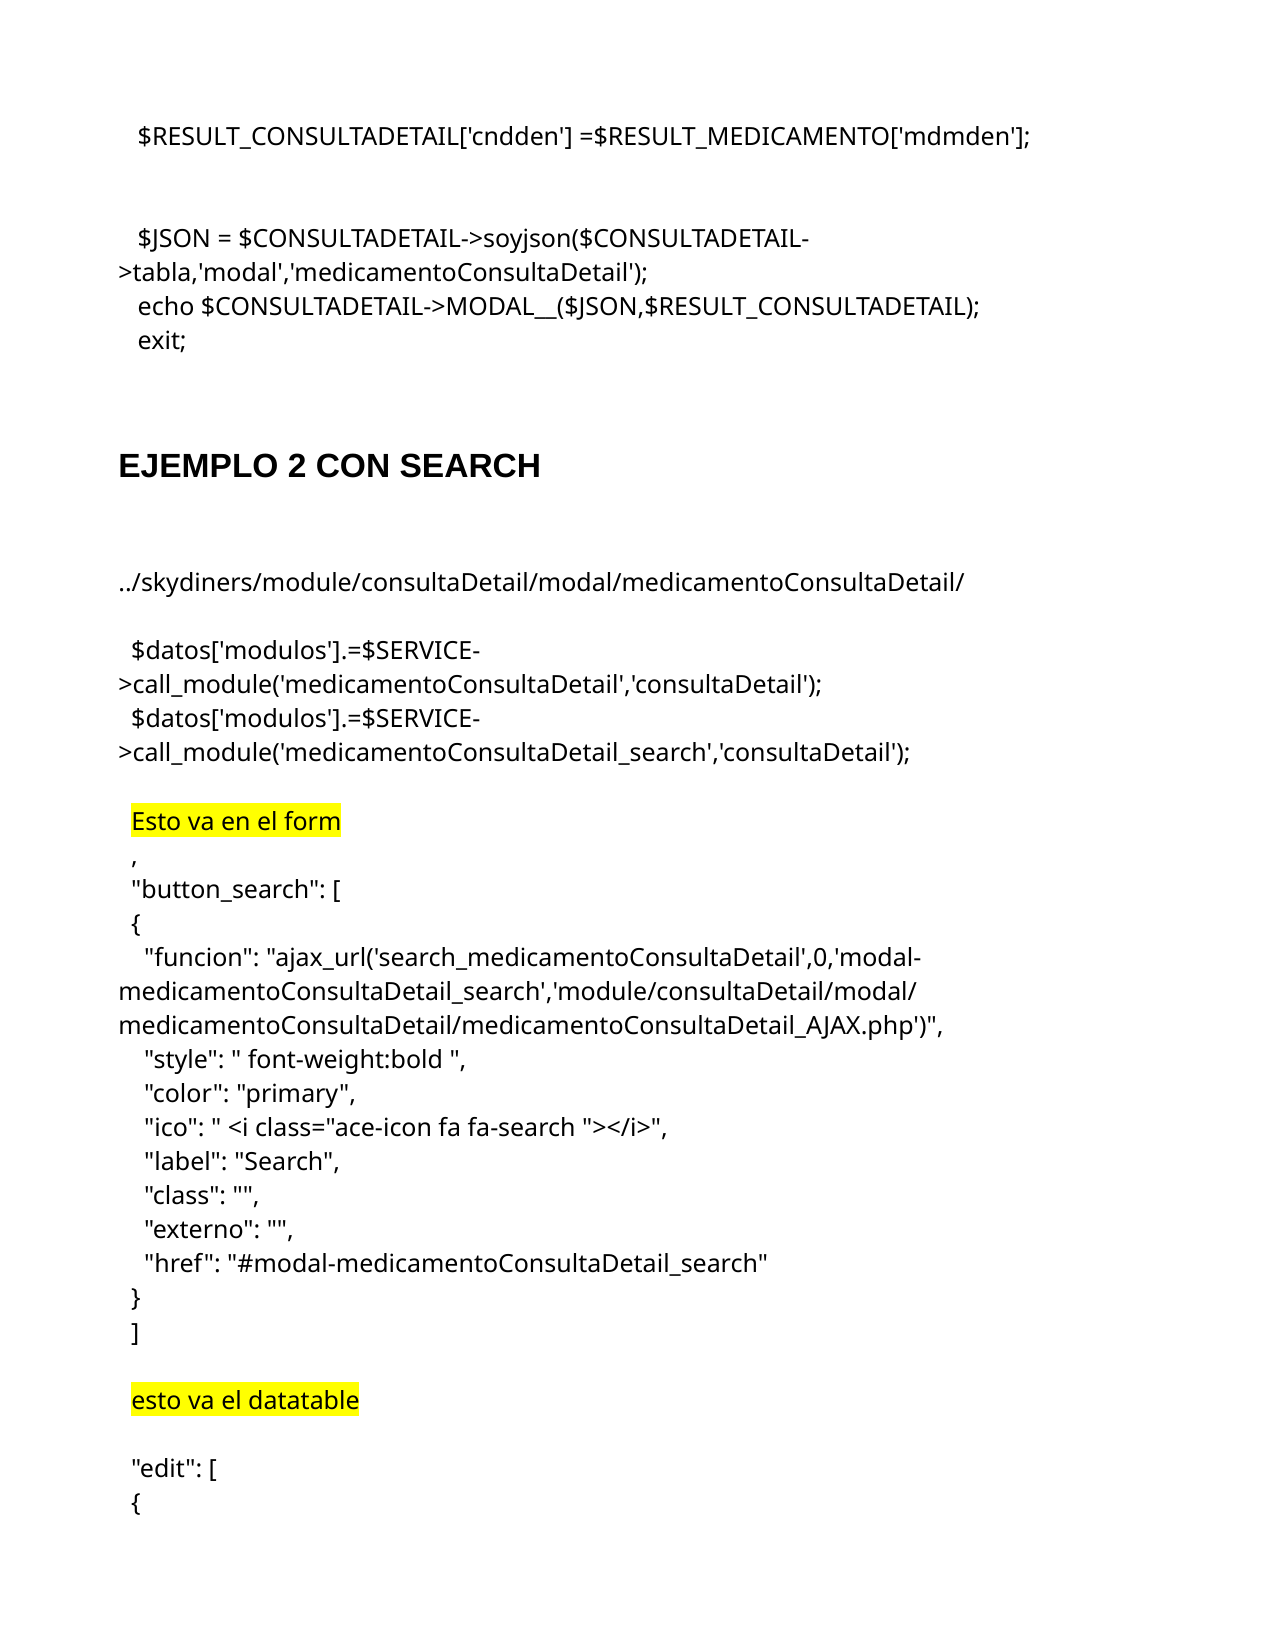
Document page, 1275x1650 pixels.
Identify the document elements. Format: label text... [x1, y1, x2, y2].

text esto va el datatable [118, 1382, 1157, 1416]
text "externo": "", [118, 1212, 1157, 1246]
text "button_search": [ [118, 871, 1157, 905]
text Esto va en el form [118, 803, 1157, 837]
text exit; [118, 322, 1157, 357]
text "edit": [ [118, 1450, 1157, 1484]
text , [118, 837, 1157, 871]
text { [118, 905, 1157, 939]
text echo $CONSULTADETAIL->MODAL__($JSON,$RESULT_CONSULTADETAIL); [118, 288, 1157, 322]
text "color": "primary", [118, 1076, 1157, 1110]
text "label": "Search", [118, 1144, 1157, 1178]
subtitle EJEMPLO 2 CON SEARCH [118, 446, 1157, 484]
text ] [118, 1314, 1157, 1348]
text $datos['modulos'].=$SERVICE->call_module('medicamentoConsultaDetail','consultaDetail'); [118, 633, 1157, 701]
text "ico": " <i class="ace-icon fa fa-search "></i>", [118, 1110, 1157, 1144]
text "funcion": "ajax_url('search_medicamentoConsultaDetail',0,'modal-medicamentoConsultaDetail_search','module/consultaDetail/modal/medicamentoConsultaDetail/medicamentoConsultaDetail_AJAX.php')", [118, 939, 1157, 1042]
text { [118, 1484, 1157, 1518]
text $RESULT_CONSULTADETAIL['cndden'] =$RESULT_MEDICAMENTO['mdmden']; [118, 118, 1157, 152]
text $datos['modulos'].=$SERVICE->call_module('medicamentoConsultaDetail_search','consultaDetail'); [118, 701, 1157, 769]
text "href": "#modal-medicamentoConsultaDetail_search" [118, 1246, 1157, 1280]
text "style": " font-weight:bold ", [118, 1042, 1157, 1076]
text "class": "", [118, 1178, 1157, 1212]
text ../skydiners/module/consultaDetail/modal/medicamentoConsultaDetail/ [118, 565, 1157, 599]
text $JSON = $CONSULTADETAIL->soyjson($CONSULTADETAIL->tabla,'modal','medicamentoConsultaDetail'); [118, 220, 1157, 288]
text } [118, 1280, 1157, 1314]
